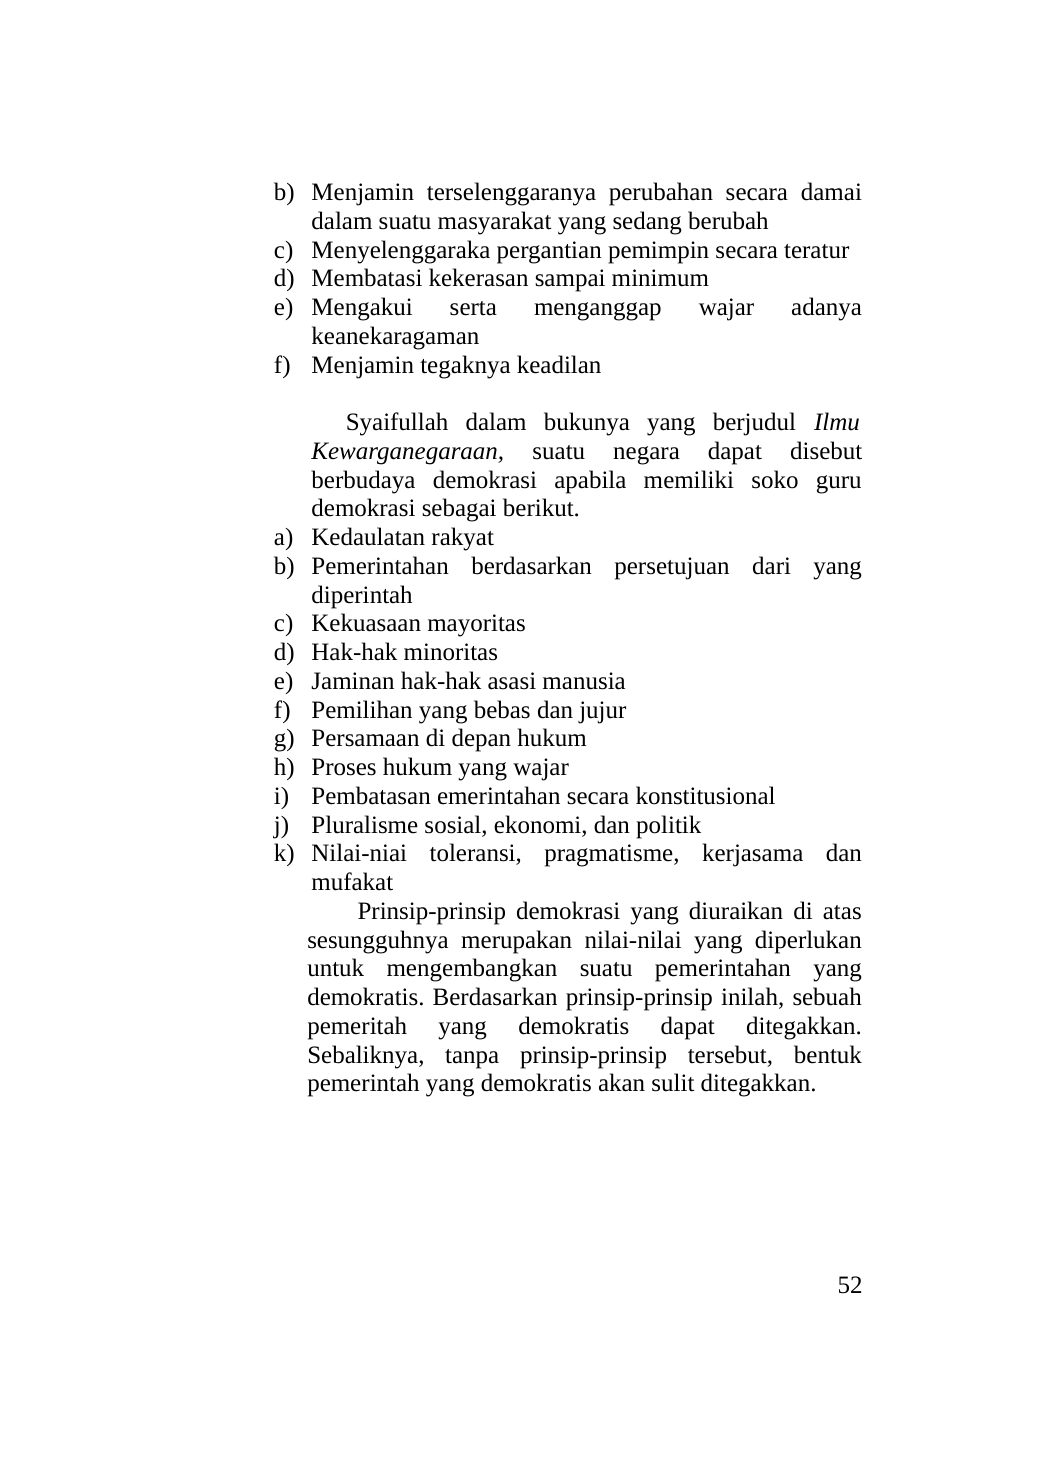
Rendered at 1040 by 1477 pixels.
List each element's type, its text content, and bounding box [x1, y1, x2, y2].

list Menjamin terselenggaranya perubahan secara damai dalam suatu masyarakat yang sedang berubah [274, 177, 862, 235]
text Prinsip-prinsip demokrasi yang diuraikan di atas sesungguhnya merupakan nilai-nilai yang diperlukan untuk mengembangkan suatu pemerintahan yang demokratis. Berdasarkan prinsip-prinsip inilah, sebuah pemeritah yang demokratis dapat ditegakkan. Sebaliknya, tanpa prinsip-prinsip tersebut, bentuk pemerintah yang demokratis akan sulit ditegakkan. [307, 896, 862, 1097]
list Kekuasaan mayoritas [274, 608, 862, 637]
list Pembatasan emerintahan secara konstitusional [274, 781, 862, 810]
list Proses hukum yang wajar [274, 752, 862, 781]
list Jaminan hak-hak asasi manusia [274, 666, 862, 695]
list Hak-hak minoritas [274, 637, 862, 666]
list Kedaulatan rakyat [274, 522, 862, 551]
list Nilai-niai toleransi, pragmatisme, kerjasama dan mufakat [274, 838, 862, 896]
list Pemilihan yang bebas dan jujur [274, 695, 862, 723]
list Menjamin tegaknya keadilan [274, 350, 862, 378]
list Menyelenggaraka pergantian pemimpin secara teratur [274, 235, 862, 263]
list Syaifullah dalam bukunya yang berjudul Ilmu Kewarganegaraan, suatu negara dapat disebut berbudaya demokrasi apabila memiliki soko guru demokrasi sebagai berikut. [274, 407, 862, 522]
list Pemerintahan berdasarkan persetujuan dari yang diperintah [274, 551, 862, 608]
list Mengakui serta menganggap wajar adanya keanekaragaman [274, 292, 862, 350]
list Pluralisme sosial, ekonomi, dan politik [274, 810, 862, 838]
list Persamaan di depan hukum [274, 723, 862, 752]
list Membatasi kekerasan sampai minimum [274, 263, 862, 292]
